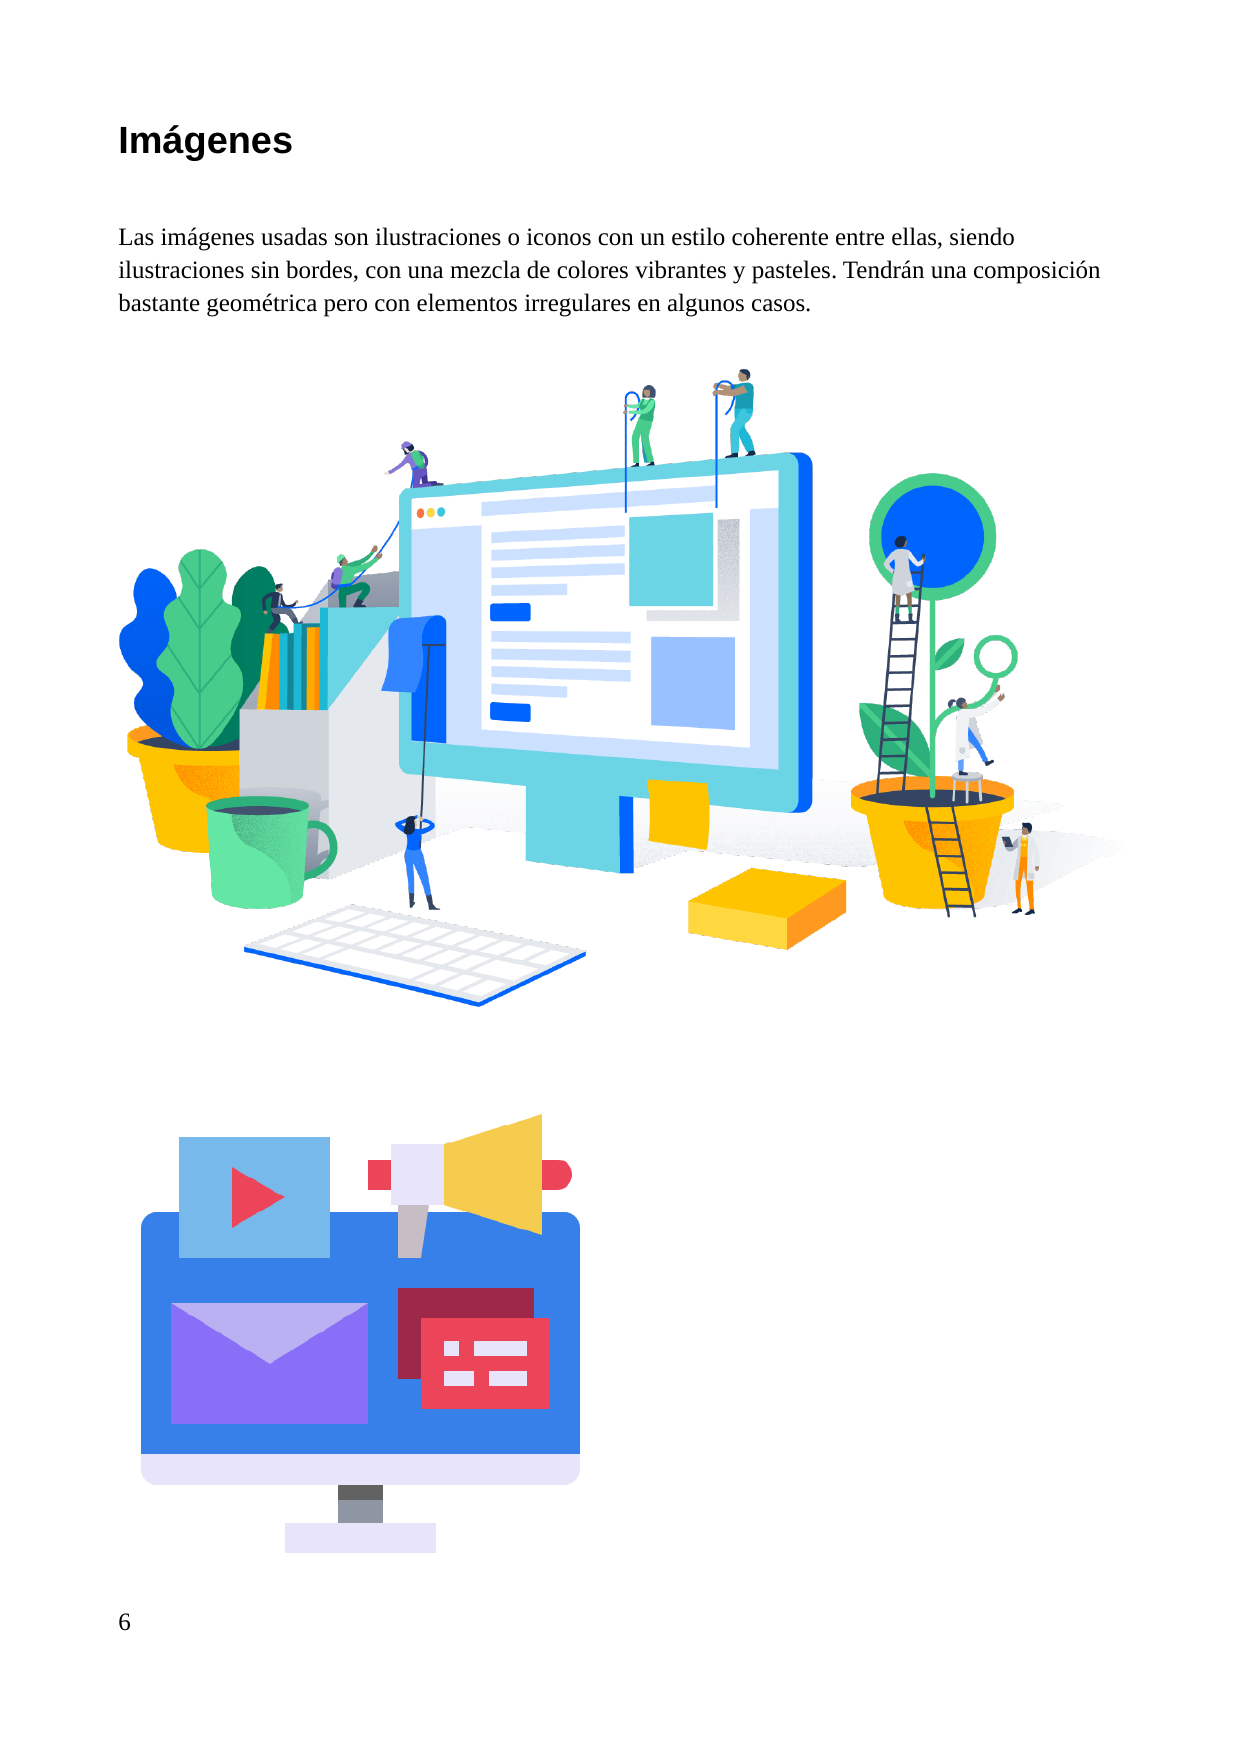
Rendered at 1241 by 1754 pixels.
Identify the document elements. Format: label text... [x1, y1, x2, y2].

picture [118, 1091, 602, 1575]
picture [118, 368, 1123, 1007]
subtitle Imágenes [118, 118, 1122, 162]
text Las imágenes usadas son ilustraciones o iconos con un estilo coherente entre ellas, siendo ilustraciones sin bordes, con una mezcla de colores vibrantes y pasteles. Tendrán una composición bastante geométrica pero con elementos irregulares en algunos casos. [118, 222, 1122, 317]
